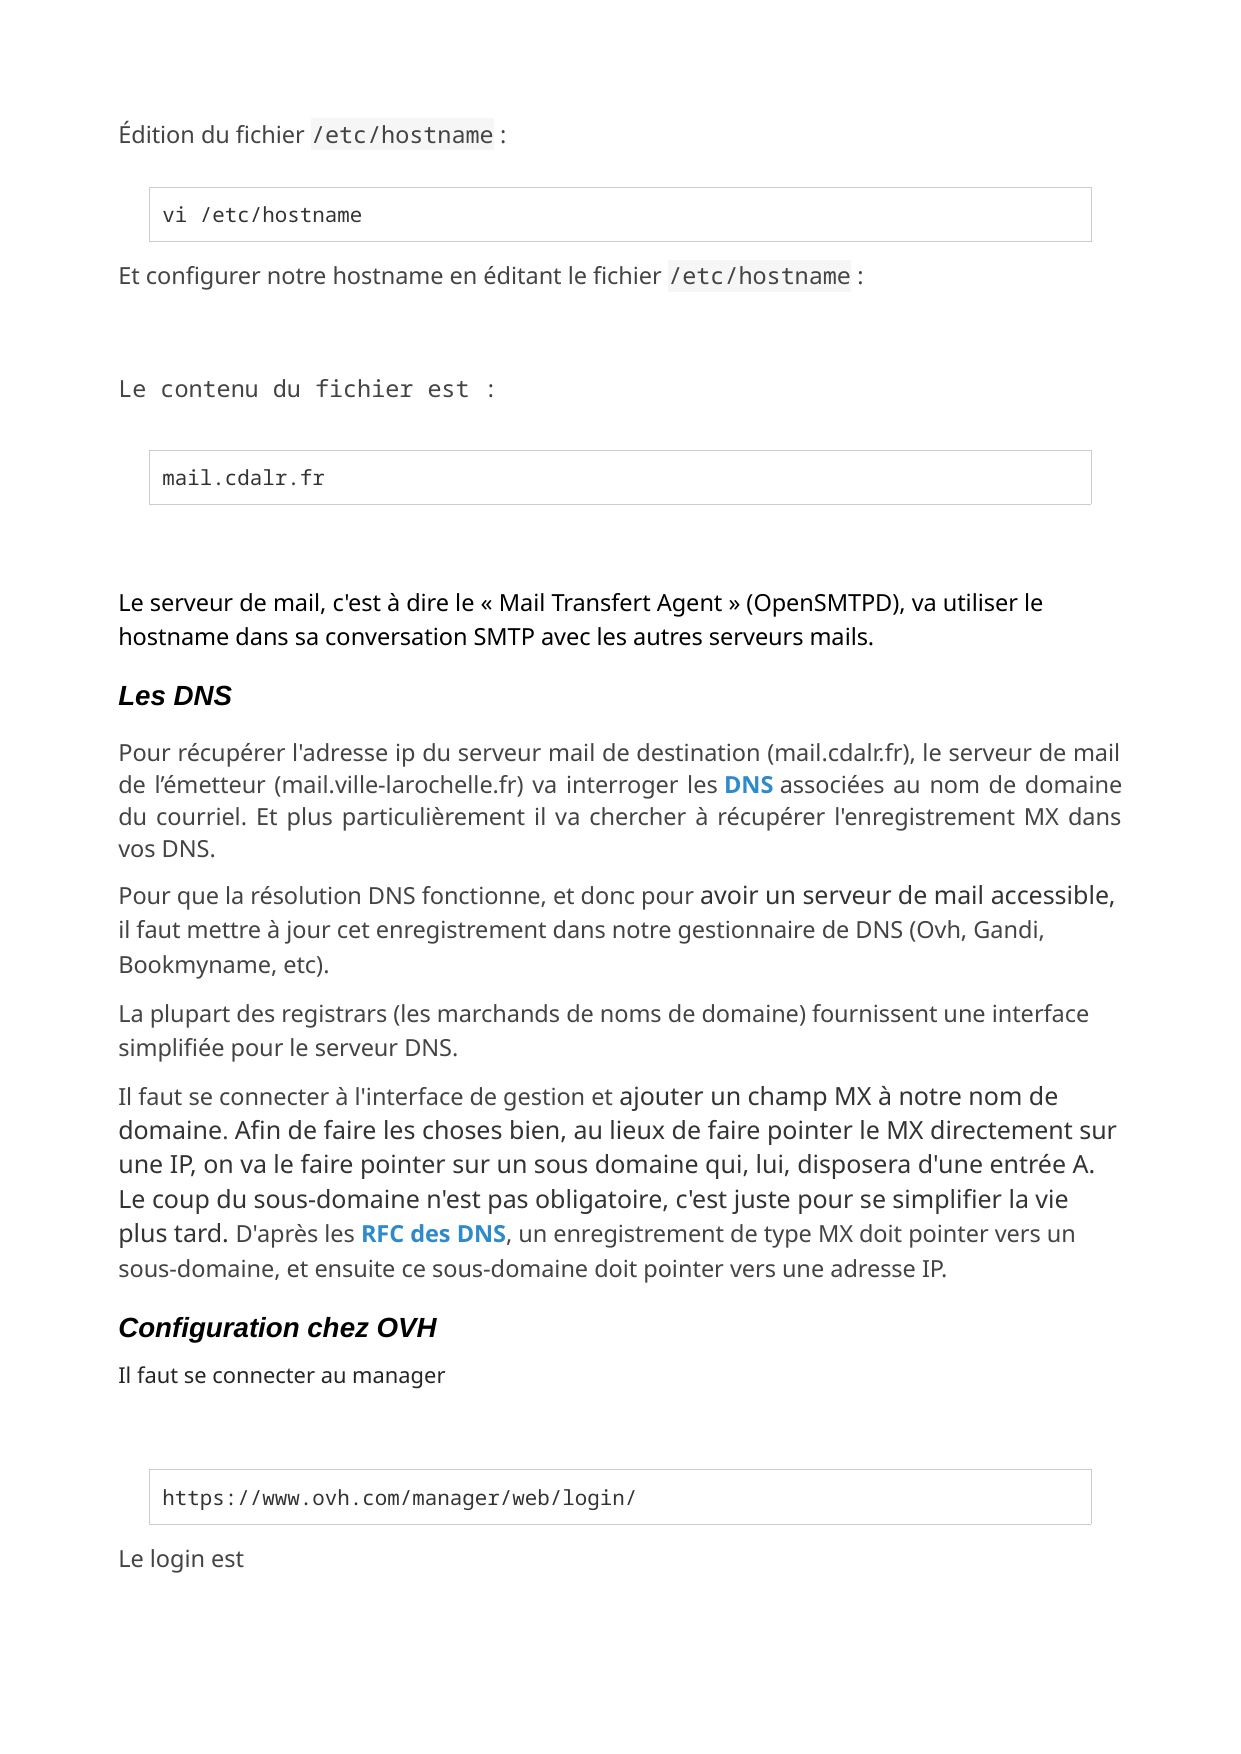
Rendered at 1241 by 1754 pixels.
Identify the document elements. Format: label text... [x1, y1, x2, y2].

text Et configurer notre hostname en éditant le fichier /etc/hostname : [118, 257, 1122, 292]
text Édition du fichier /etc/hostname : [118, 118, 1122, 150]
text La plupart des registrars (les marchands de noms de domaine) fournissent une interface simplifiée pour le serveur DNS. [118, 995, 1122, 1063]
text https://www.ovh.com/manager/web/login/ [150, 1470, 1091, 1524]
subtitle Configuration chez OVH [118, 1311, 1122, 1343]
text Le serveur de mail, c'est à dire le « Mail Transfert Agent » (OpenSMTPD), va utiliser le hostname dans sa conversation SMTP avec les autres serveurs mails. [118, 584, 1122, 653]
text Le contenu du fichier est : [118, 370, 1122, 404]
text mail.cdalr.fr [150, 451, 1091, 504]
text Le login est [118, 1540, 1122, 1574]
subtitle Les DNS [118, 680, 1122, 712]
text vi /etc/hostname [150, 188, 1091, 241]
text Pour que la résolution DNS fonctionne, et donc pour avoir un serveur de mail accessible, il faut mettre à jour cet enregistrement dans notre gestionnaire de DNS (Ovh, Gandi, Bookmyname, etc). [118, 877, 1122, 980]
text Il faut se connecter au manager [118, 1356, 1122, 1390]
text Pour récupérer l'adresse ip du serveur mail de destination (mail.cdalr.fr), le serveur de mail de l’émetteur (mail.ville-larochelle.fr) va interroger les DNS associées au nom de domaine du courriel. Et plus particulièrement il va chercher à récupérer l'enregistrement MX dans vos DNS. [118, 737, 1122, 864]
text Il faut se connecter à l'interface de gestion et ajouter un champ MX à notre nom de domaine. Afin de faire les choses bien, au lieux de faire pointer le MX directement sur une IP, on va le faire pointer sur un sous domaine qui, lui, disposera d'une entrée A. Le coup du sous-domaine n'est pas obligatoire, c'est juste pour se simplifier la vie plus tard. D'après les RFC des DNS, un enregistrement de type MX doit pointer vers un sous-domaine, et ensuite ce sous-domaine doit pointer vers une adresse IP. [118, 1078, 1122, 1284]
